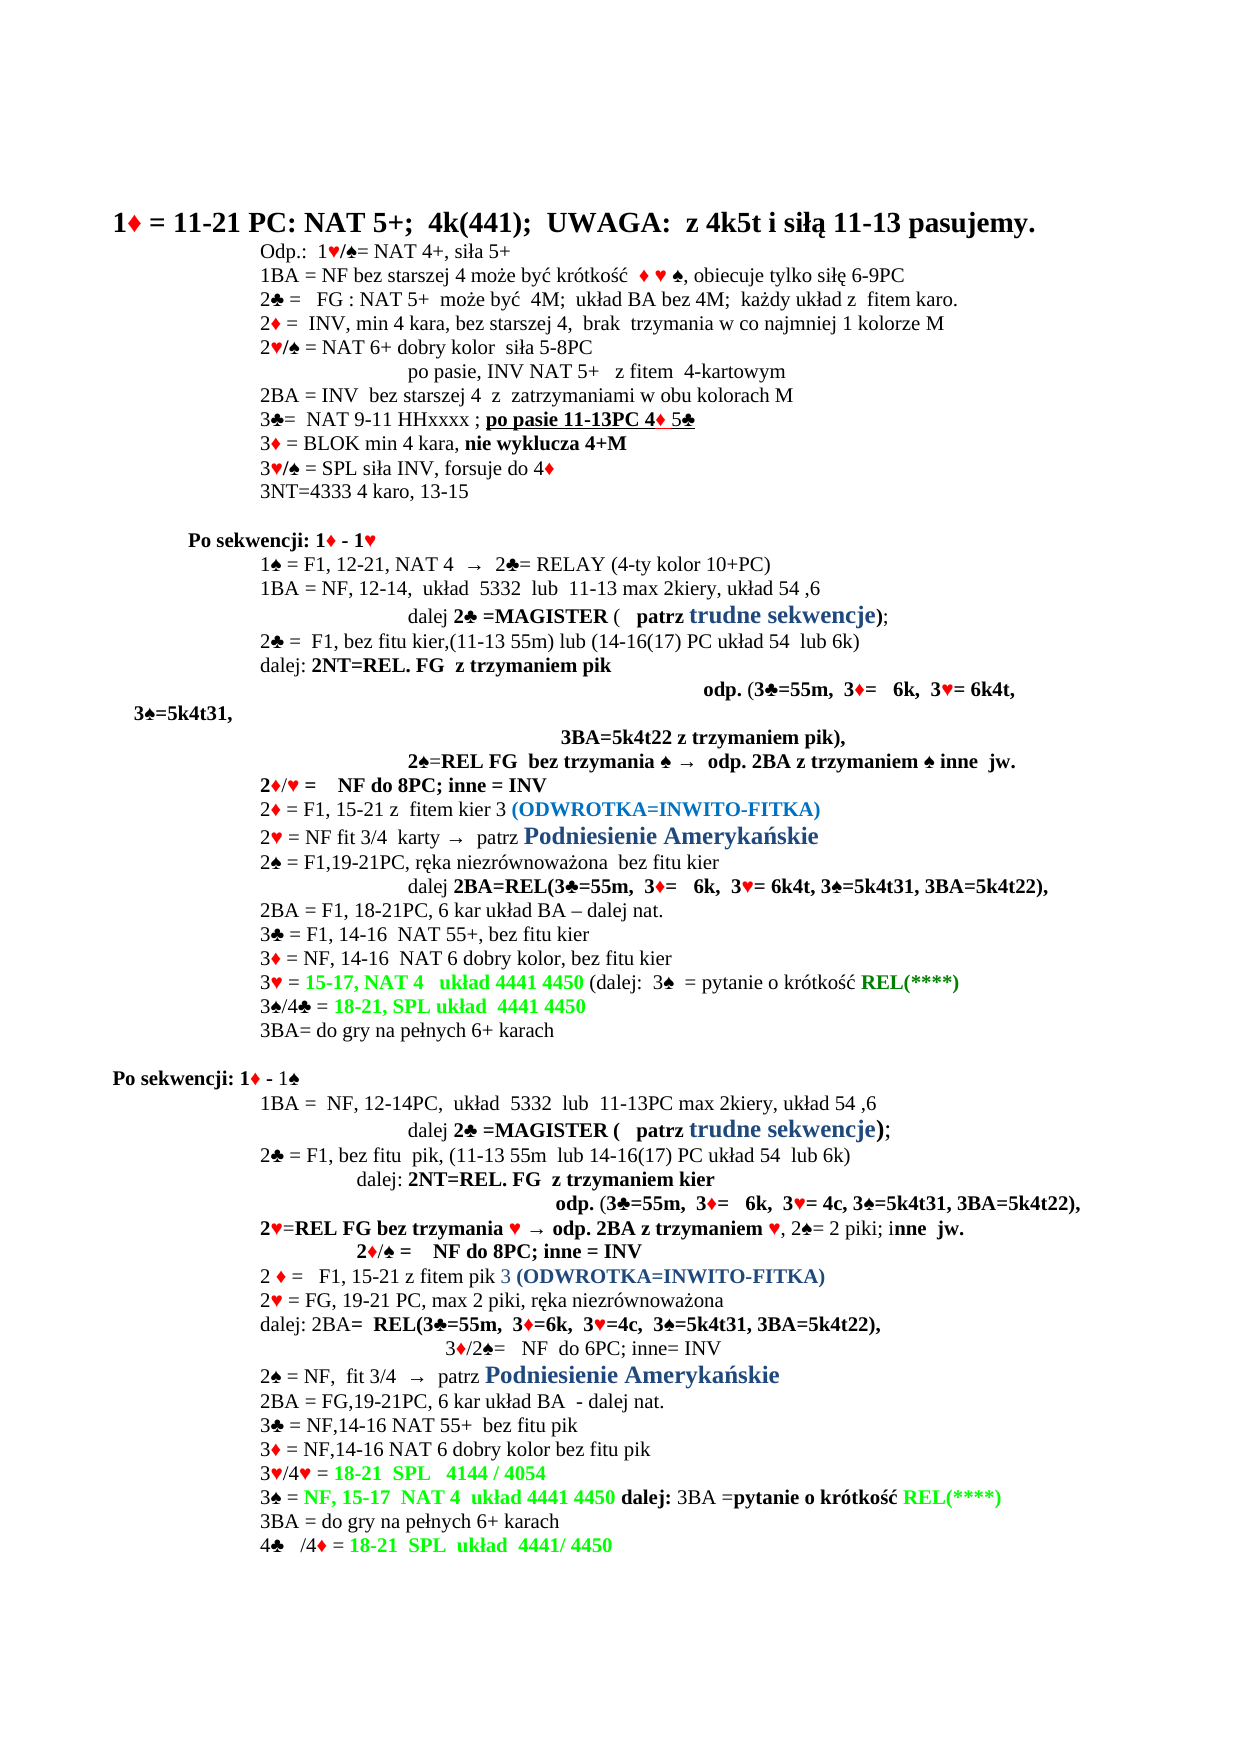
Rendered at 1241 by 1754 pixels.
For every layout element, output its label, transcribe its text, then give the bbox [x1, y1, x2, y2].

text 2♥ = NF fit 3/4 karty → patrz Podniesienie Amerykańskie [112, 821, 1114, 850]
list 3♦/2♠=NF do 6PC; inne= INV [408, 1336, 1114, 1360]
text 2♥/♠ = NAT 6+ dobry kolor siła 5-8PC [112, 335, 1114, 359]
list dalej: 2NT=REL. FG z trzymaniem kier [356, 1167, 1114, 1191]
text 2♣ = F1, bez fitu pik, (11-13 55m lub 14-16(17) PC układ 54 lub 6k) [114, 1143, 1114, 1167]
text 3♦ = NF,14-16 NAT 6 dobry kolor bez fitu pik [114, 1437, 1114, 1461]
text 1BA = NF, 12-14, układ 5332 lub 11-13 max 2kiery, układ 54 ,6 [112, 576, 1114, 600]
text 3♥ = 15-17, NAT 4 układ 4441 4450 (dalej: 3♠ = pytanie o krótkość REL(****) [114, 970, 1114, 994]
text 2BA = F1, 18-21PC, 6 kar układ BA – dalej nat. [114, 898, 1114, 922]
text 2♦ = F1, 15-21 z fitem kier 3 (ODWROTKA=INWITO-FITKA) [112, 797, 1114, 821]
text 1BA = NF, 12-14PC, układ 5332 lub 11-13PC max 2kiery, układ 54 ,6 [114, 1090, 1114, 1114]
text 2♣ = FG : NAT 5+ może być 4M; układ BA bez 4M; każdy układ z fitem karo. [112, 287, 1114, 311]
text dalej 2BA=REL(3♣=55m, 3♦=6k, 3♥= 6k4t, 3♠=5k4t31, 3BA=5k4t22), [408, 874, 1114, 898]
list 2♦/♠ = NF do 8PC; inne = INV [356, 1239, 1114, 1263]
list 2♥=REL FG bez trzymania ♥ → odp. 2BA z trzymaniem ♥, 2♠= 2 piki; inne jw. [260, 1215, 1114, 1239]
list 2♠=REL FG bez trzymania ♠ → odp. 2BA z trzymaniem ♠ inne jw. [96, 749, 1114, 773]
list dalej: 2NT=REL. FG z trzymaniem pik [260, 653, 1114, 677]
text dalej 2♣ =MAGISTER (patrz trudne sekwencje); [262, 1114, 1114, 1143]
text 3♥/♠ = SPL siła INV, forsuje do 4♦ [112, 455, 1114, 479]
text dalej 2♣ =MAGISTER (patrz trudne sekwencje); [260, 600, 1114, 628]
text 2BA = FG,19-21PC, 6 kar układ BA - dalej nat. [114, 1388, 1114, 1413]
list 2♦/♥ = NF do 8PC; inne = INV [260, 773, 1114, 797]
text 4♣/4♦ = 18-21 SPL układ 4441/ 4450 [114, 1533, 1114, 1557]
text 3♦ = NF, 14-16 NAT 6 dobry kolor, bez fitu kier [114, 946, 1114, 970]
text 3NT=4333 4 karo, 13-15 [112, 479, 1114, 503]
list odp. (3♣=55m, 3♦=6k, 3♥= 6k4t, 3♠=5k4t31, [96, 677, 1114, 725]
text Odp.: 1♥/♠= NAT 4+, siła 5+ [112, 239, 1114, 263]
text 3♦ = BLOK min 4 kara, nie wyklucza 4+M [112, 431, 1114, 455]
text 3♥/4♥ = 18-21 SPL 4144 / 4054 [114, 1461, 1114, 1485]
list 3BA=5k4t22 z trzymaniem pik), [518, 725, 1114, 749]
text 2♠ = F1,19-21PC, ręka niezrównoważona bez fitu kier [112, 850, 1114, 874]
text po pasie, INV NAT 5+ z fitem 4-kartowym [260, 359, 1114, 383]
text 3BA= do gry na pełnych 6+ karach [114, 1018, 1114, 1042]
text Po sekwencji: 1♦ - 1♠ [112, 1066, 1114, 1090]
list dalej: 2BA= REL(3♣=55m, 3♦=6k, 3♥=4c, 3♠=5k4t31, 3BA=5k4t22), [260, 1312, 1114, 1336]
text 3♣ = NF,14-16 NAT 55+ bez fitu pik [114, 1413, 1114, 1437]
text 2♦ = INV, min 4 kara, bez starszej 4, brak trzymania w co najmniej 1 kolorze M [112, 311, 1114, 335]
text 3BA = do gry na pełnych 6+ karach [114, 1509, 1114, 1533]
text 1♠ = F1, 12-21, NAT 4 → 2♣= RELAY (4-ty kolor 10+PC) [260, 552, 1114, 576]
list odp. (3♣=55m, 3♦=6k, 3♥= 4c, 3♠=5k4t31, 3BA=5k4t22), [96, 1191, 1114, 1215]
text Po sekwencji: 1♦ - 1♥ [112, 528, 1114, 552]
text 2BA = INV bez starszej 4 z zatrzymaniami w obu kolorach M [112, 383, 1114, 407]
text 2♣ = F1, bez fitu kier,(11-13 55m) lub (14-16(17) PC układ 54 lub 6k) [260, 628, 1114, 653]
text 2♥ = FG, 19-21 PC, max 2 piki, ręka niezrównoważona [114, 1288, 1114, 1312]
text 2 ♦ = F1, 15-21 z fitem pik 3 (ODWROTKA=INWITO-FITKA) [112, 1263, 1114, 1288]
text 3♣= NAT 9-11 HHxxxx ; po pasie 11-13PC 4♦ 5♣ [112, 407, 1114, 431]
text 3♣ = F1, 14-16 NAT 55+, bez fitu kier [114, 922, 1114, 946]
list 2♠ = NF, fit 3/4 → patrz Podniesienie Amerykańskie [96, 1360, 1114, 1388]
text 1♦ = 11-21 PC: NAT 5+; 4k(441); UWAGA: z 4k5t i siłą 11-13 pasujemy. [112, 205, 1114, 239]
text 1BA = NF bez starszej 4 może być krótkość ♦ ♥ ♠, obiecuje tylko siłę 6-9PC [112, 263, 1114, 287]
text 3♠ = NF, 15-17 NAT 4 układ 4441 4450 dalej: 3BA =pytanie o krótkość REL(****) [114, 1485, 1114, 1509]
text 3♠/4♣ = 18-21, SPL układ 4441 4450 [114, 994, 1114, 1018]
